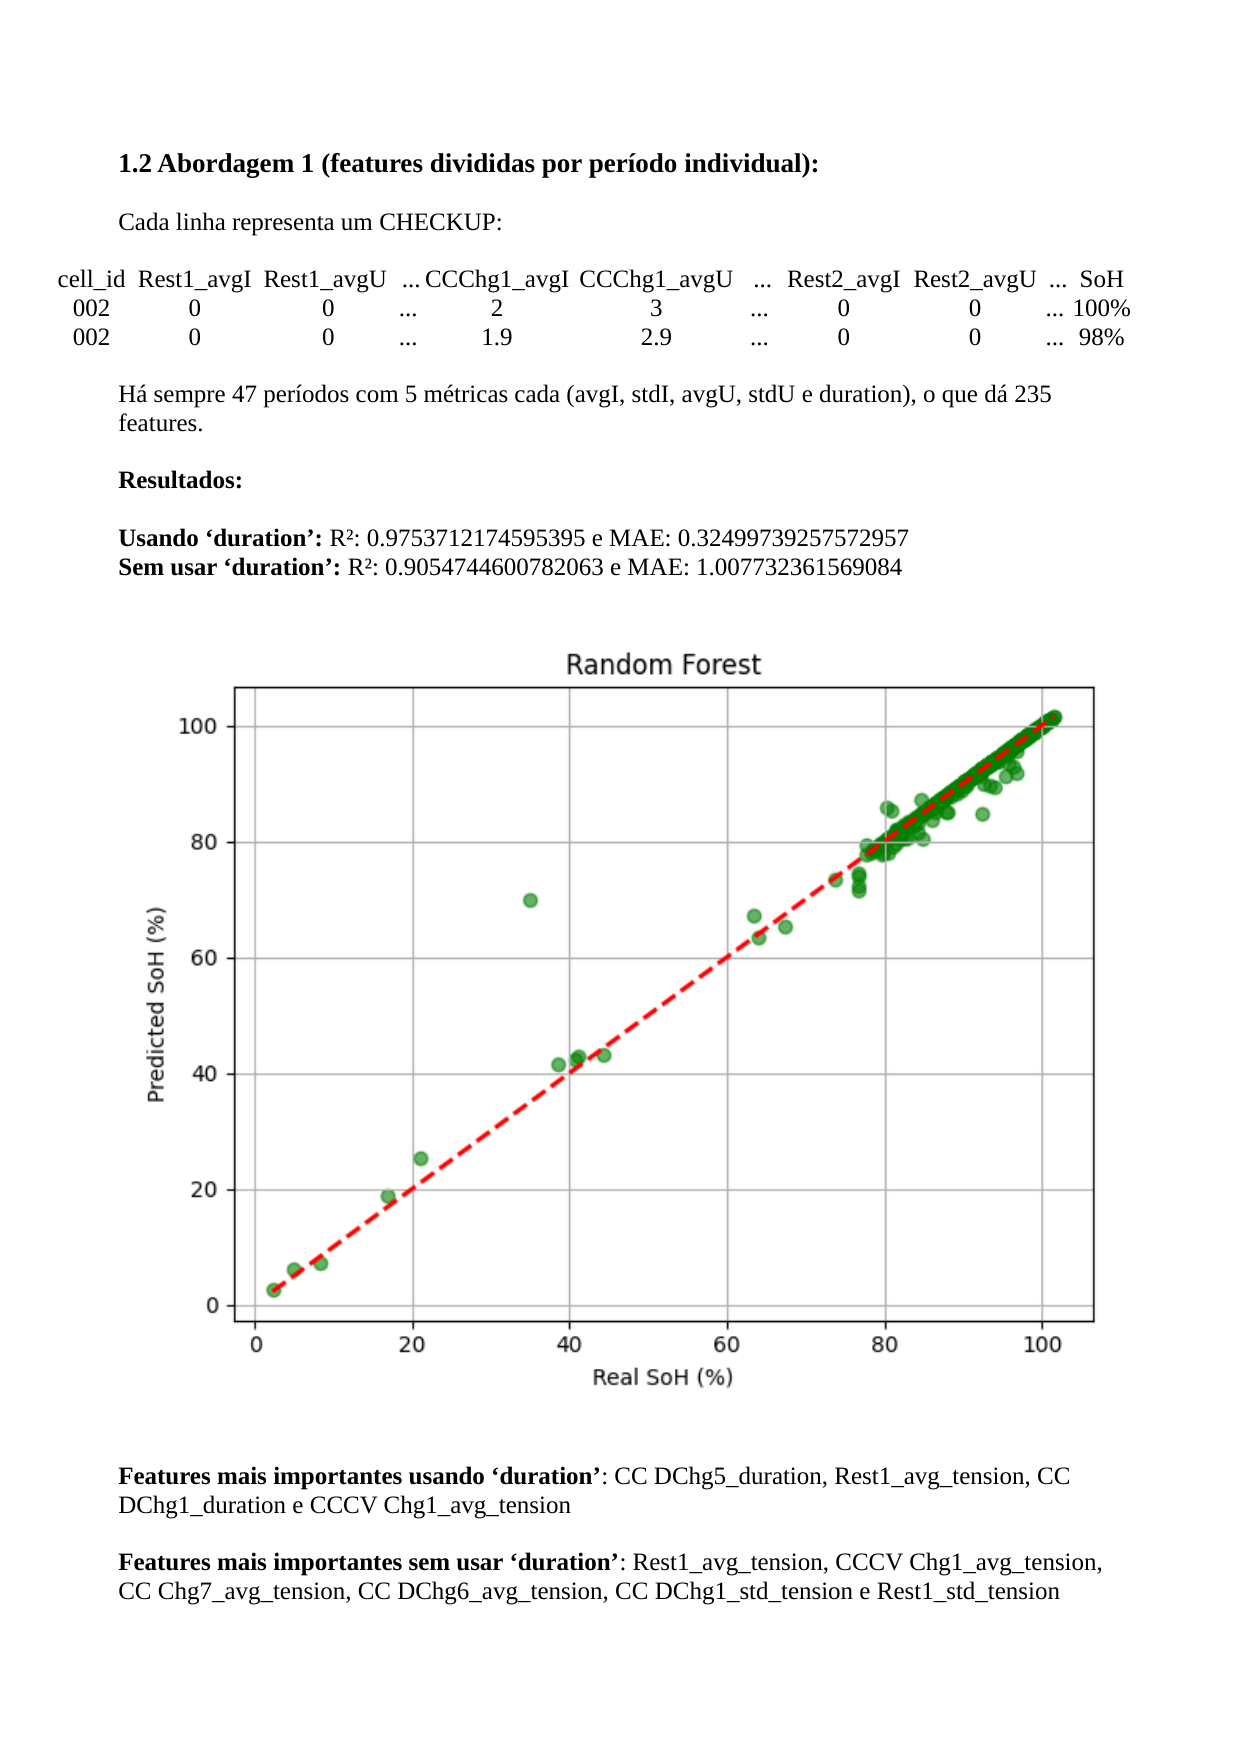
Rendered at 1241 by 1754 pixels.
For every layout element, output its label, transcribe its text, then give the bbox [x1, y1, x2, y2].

table_cell ... [741, 322, 778, 351]
table_cell 3 [572, 293, 741, 322]
table_cell ... [394, 322, 422, 351]
table_cell 0 [127, 293, 262, 322]
table_cell 0 [909, 293, 1041, 322]
table_cell 0 [909, 322, 1041, 351]
table_header Rest2_avgI [778, 264, 909, 293]
table_cell 002 [56, 293, 127, 322]
text Features mais importantes sem usar ‘duration’: Rest1_avg_tension, CCCV Chg1_avg_tension, CC Chg7_avg_tension, CC DChg6_avg_tension, CC DChg1_std_tension e Rest1_std_tension [118, 1547, 1122, 1605]
table_cell 0 [778, 322, 909, 351]
text Features mais importantes usando ‘duration’: CC DChg5_duration, Rest1_avg_tension, CC DChg1_duration e CCCV Chg1_avg_tension [118, 1461, 1122, 1519]
table_cell 0 [127, 322, 262, 351]
table_cell 2 [422, 293, 572, 322]
table_cell 98% [1069, 322, 1134, 351]
table_header Rest2_avgU [909, 264, 1041, 293]
table_header cell_id [56, 264, 127, 293]
table_cell 0 [778, 293, 909, 322]
text Resultados: [118, 466, 1122, 494]
table_cell 1.9 [422, 322, 572, 351]
table_header Rest1_avgU [263, 264, 394, 293]
table_cell ... [1041, 293, 1069, 322]
table_header ... [394, 264, 422, 293]
table_header SoH [1069, 264, 1134, 293]
text Sem usar ‘duration’: R²: 0.9054744600782063 e MAE: 1.007732361569084 [118, 552, 1122, 581]
table_header CCChg1_avgI [422, 264, 572, 293]
table_header ... [741, 264, 778, 293]
text Cada linha representa um CHECKUP: [118, 207, 1122, 236]
text 1.2 Abordagem 1 (features divididas por período individual): [118, 147, 1122, 207]
table_header Rest1_avgI [127, 264, 262, 293]
table_cell 100% [1069, 293, 1134, 322]
table_cell ... [394, 293, 422, 322]
picture [131, 638, 1109, 1404]
text Há sempre 47 períodos com 5 métricas cada (avgI, stdI, avgU, stdU e duration), o que dá 235 features. [118, 379, 1122, 437]
table_cell 0 [263, 322, 394, 351]
text Usando ‘duration’: R²: 0.9753712174595395 e MAE: 0.32499739257572957 [118, 523, 1122, 552]
table_header ... [1041, 264, 1069, 293]
table_cell ... [741, 293, 778, 322]
table_cell ... [1041, 322, 1069, 351]
table_cell 2.9 [572, 322, 741, 351]
table_cell 0 [263, 293, 394, 322]
table_cell 002 [56, 322, 127, 351]
table_header CCChg1_avgU [572, 264, 741, 293]
